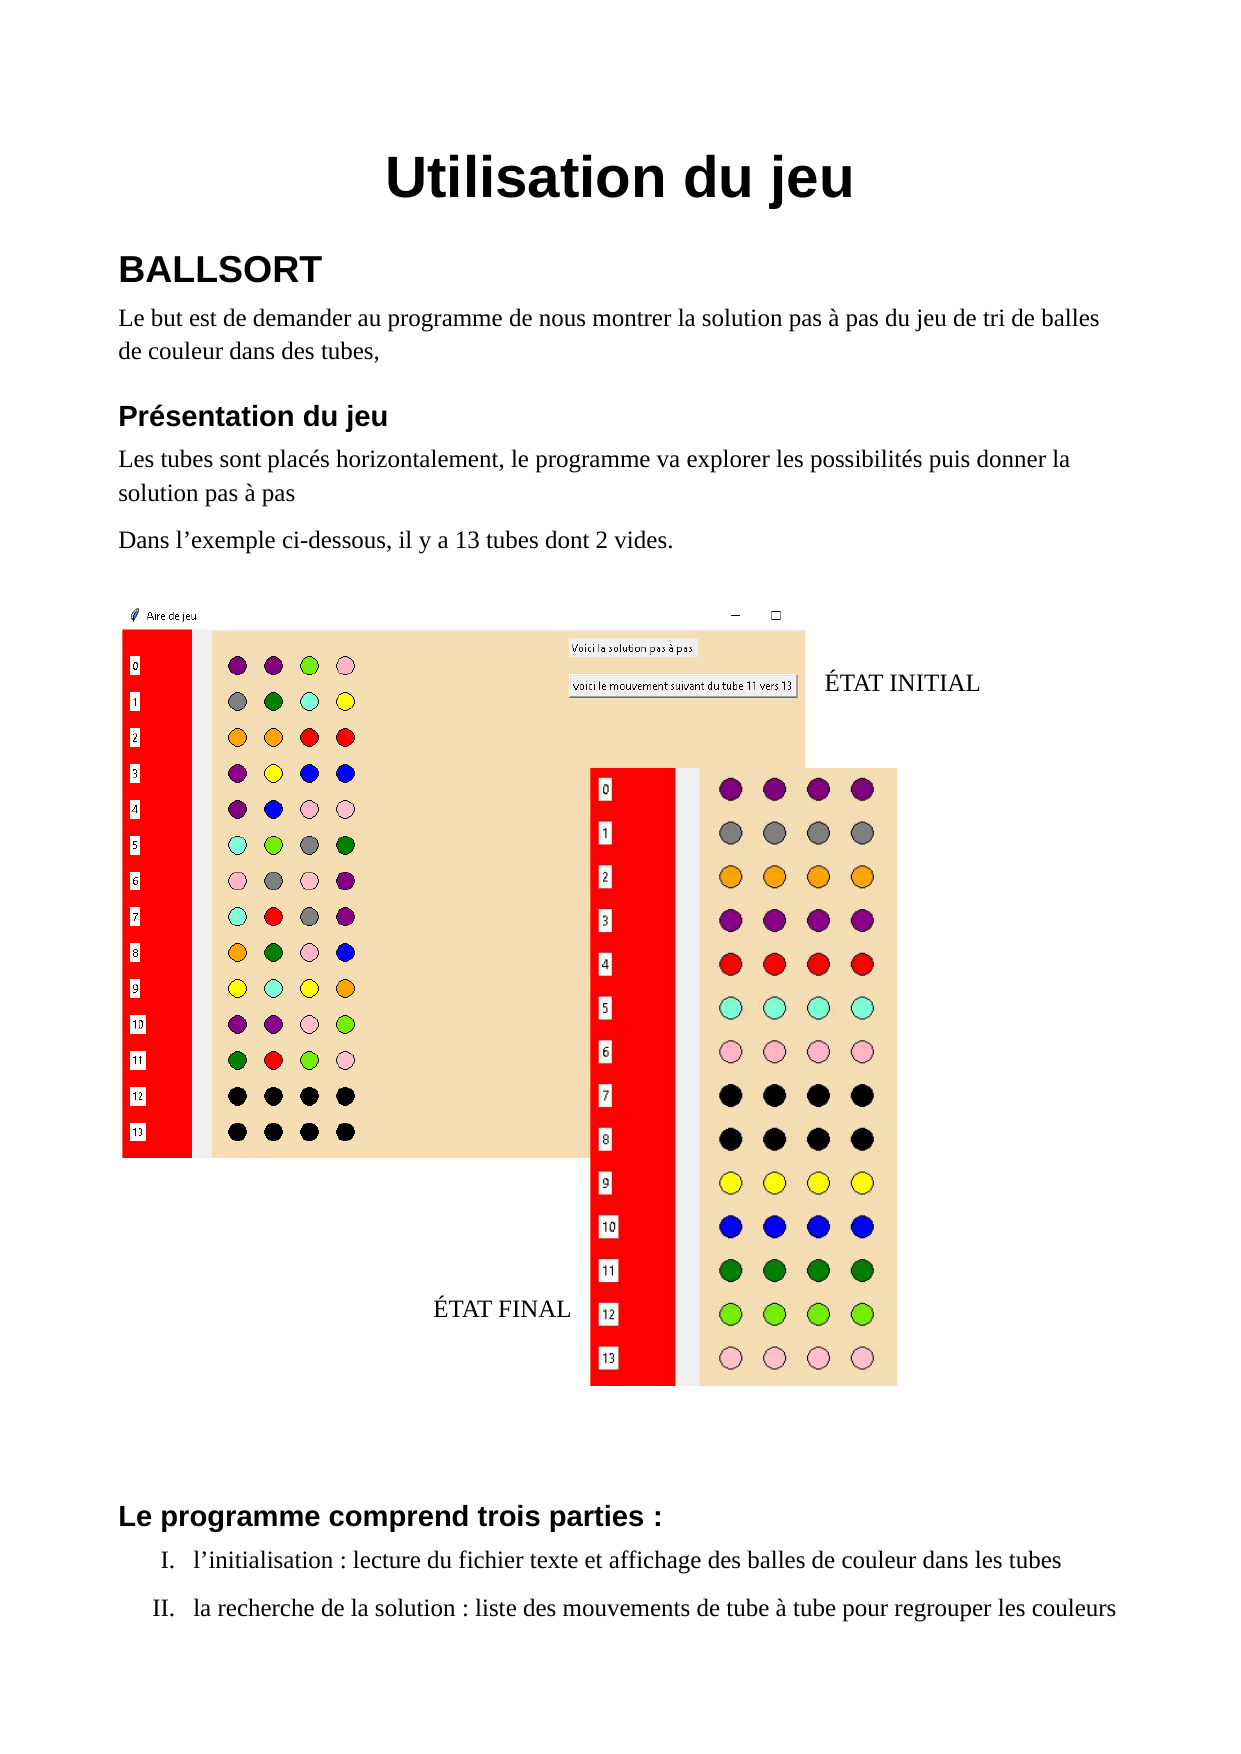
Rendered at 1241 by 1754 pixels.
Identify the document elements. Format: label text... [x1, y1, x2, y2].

subtitle BALLSORT [118, 248, 1122, 291]
text ÉTAT FINAL [118, 1294, 590, 1323]
title Utilisation du jeu [118, 143, 1122, 210]
picture [122, 604, 898, 1386]
text [898, 1294, 1122, 1323]
subtitle Le programme comprend trois parties : [118, 1499, 1122, 1532]
text ÉTAT INITIAL [806, 668, 1122, 697]
text Dans l’exemple ci-dessous, il y a 13 tubes dont 2 vides. [118, 525, 1122, 554]
list l’initialisation : lecture du fichier texte et affichage des balles de couleur dans les tubes [175, 1545, 1122, 1574]
subtitle Présentation du jeu [118, 398, 1122, 432]
text Le but est de demander au programme de nous montrer la solution pas à pas du jeu de tri de balles de couleur dans des tubes, [118, 303, 1122, 365]
list la recherche de la solution : liste des mouvements de tube à tube pour regrouper les couleurs [175, 1593, 1122, 1621]
text Les tubes sont placés horizontalement, le programme va explorer les possibilités puis donner la solution pas à pas [118, 444, 1122, 506]
